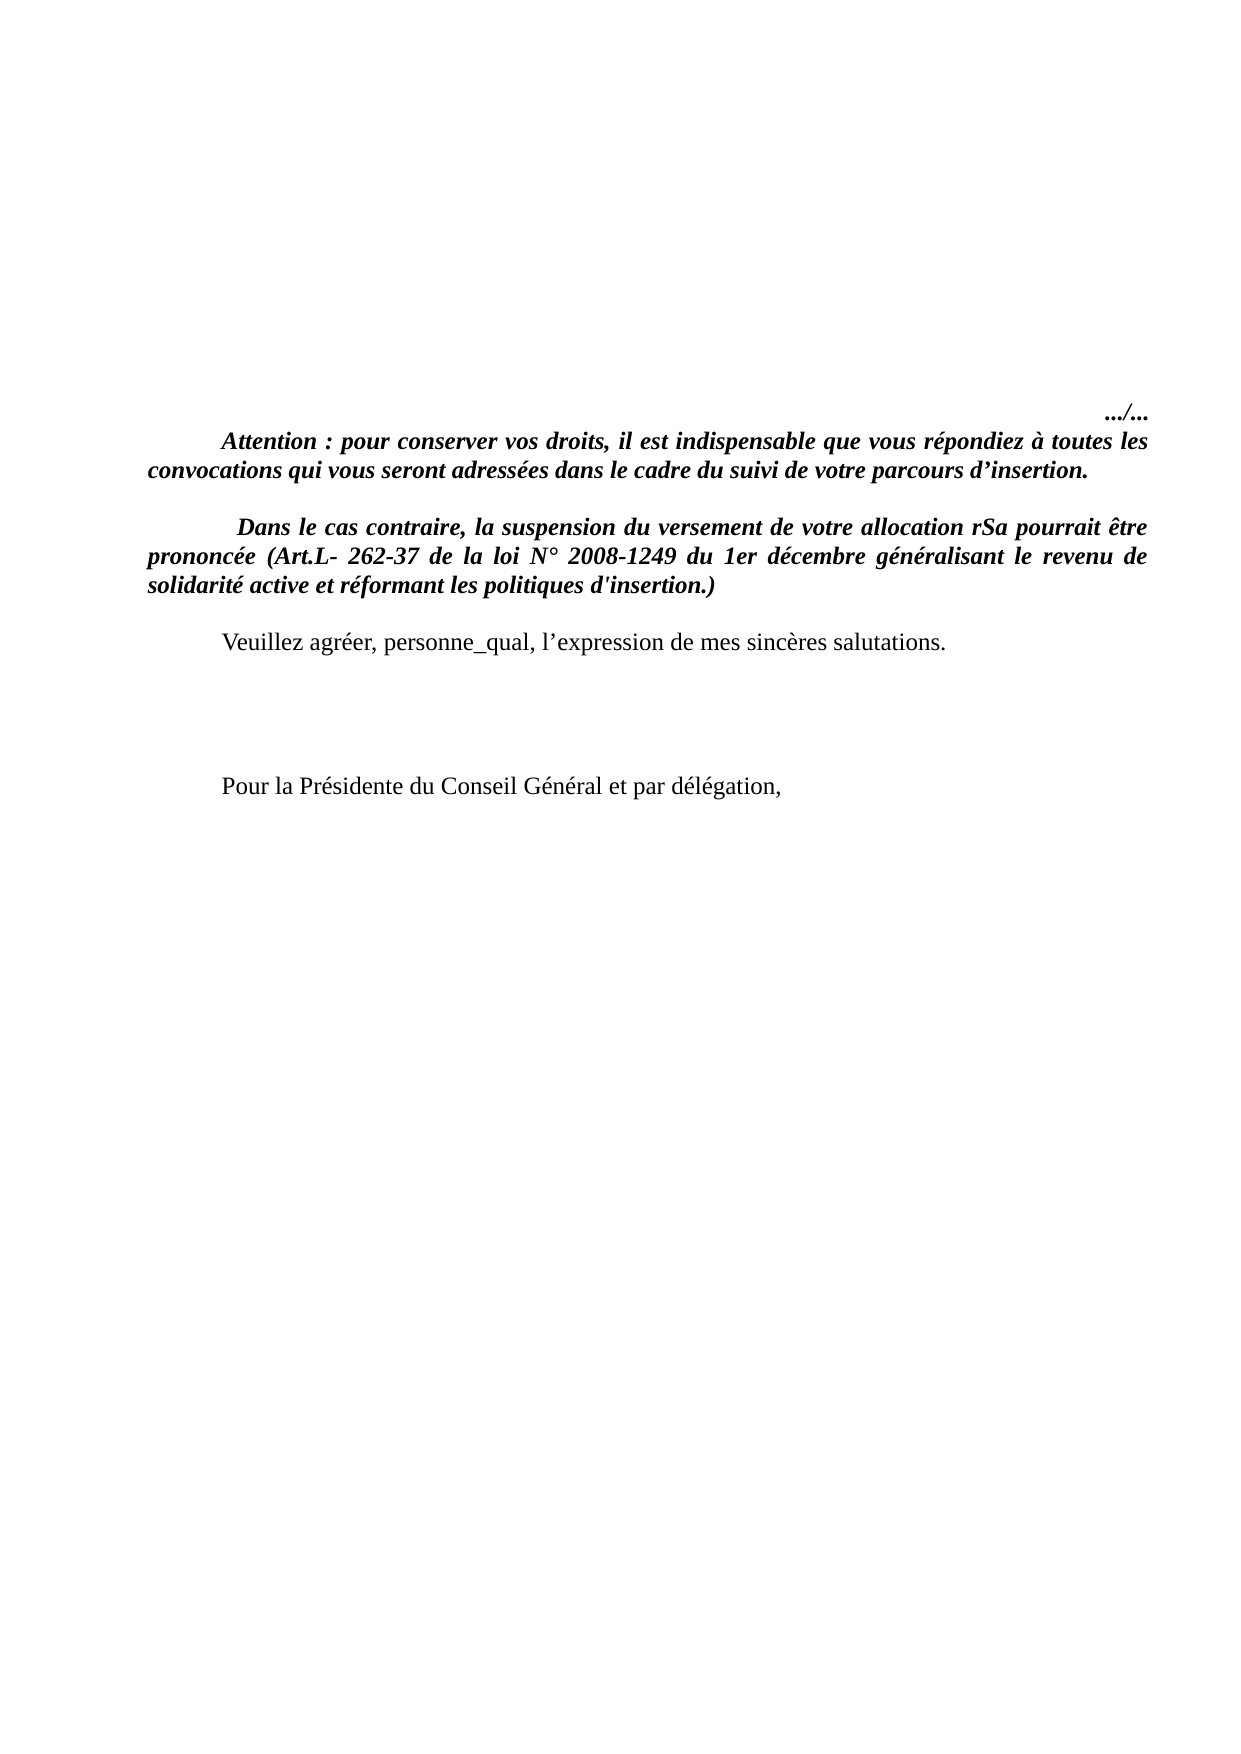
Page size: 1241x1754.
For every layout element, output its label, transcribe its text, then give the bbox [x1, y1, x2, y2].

text Pour la Présidente du Conseil Général et par délégation, [148, 771, 1152, 800]
text .../... [148, 397, 1152, 426]
text Attention : pour conserver vos droits, il est indispensable que vous répondiez à toutes les convocations qui vous seront adressées dans le cadre du suivi de votre parcours d’insertion. [148, 426, 1152, 483]
text Dans le cas contraire, la suspension du versement de votre allocation rSa pourrait être prononcée (Art.L- 262-37 de la loi N° 2008-1249 du 1er décembre généralisant le revenu de solidarité active et réformant les politiques d'insertion.) [148, 512, 1152, 598]
text Veuillez agréer, personne_qual, l’expression de mes sincères salutations. [148, 627, 1152, 656]
